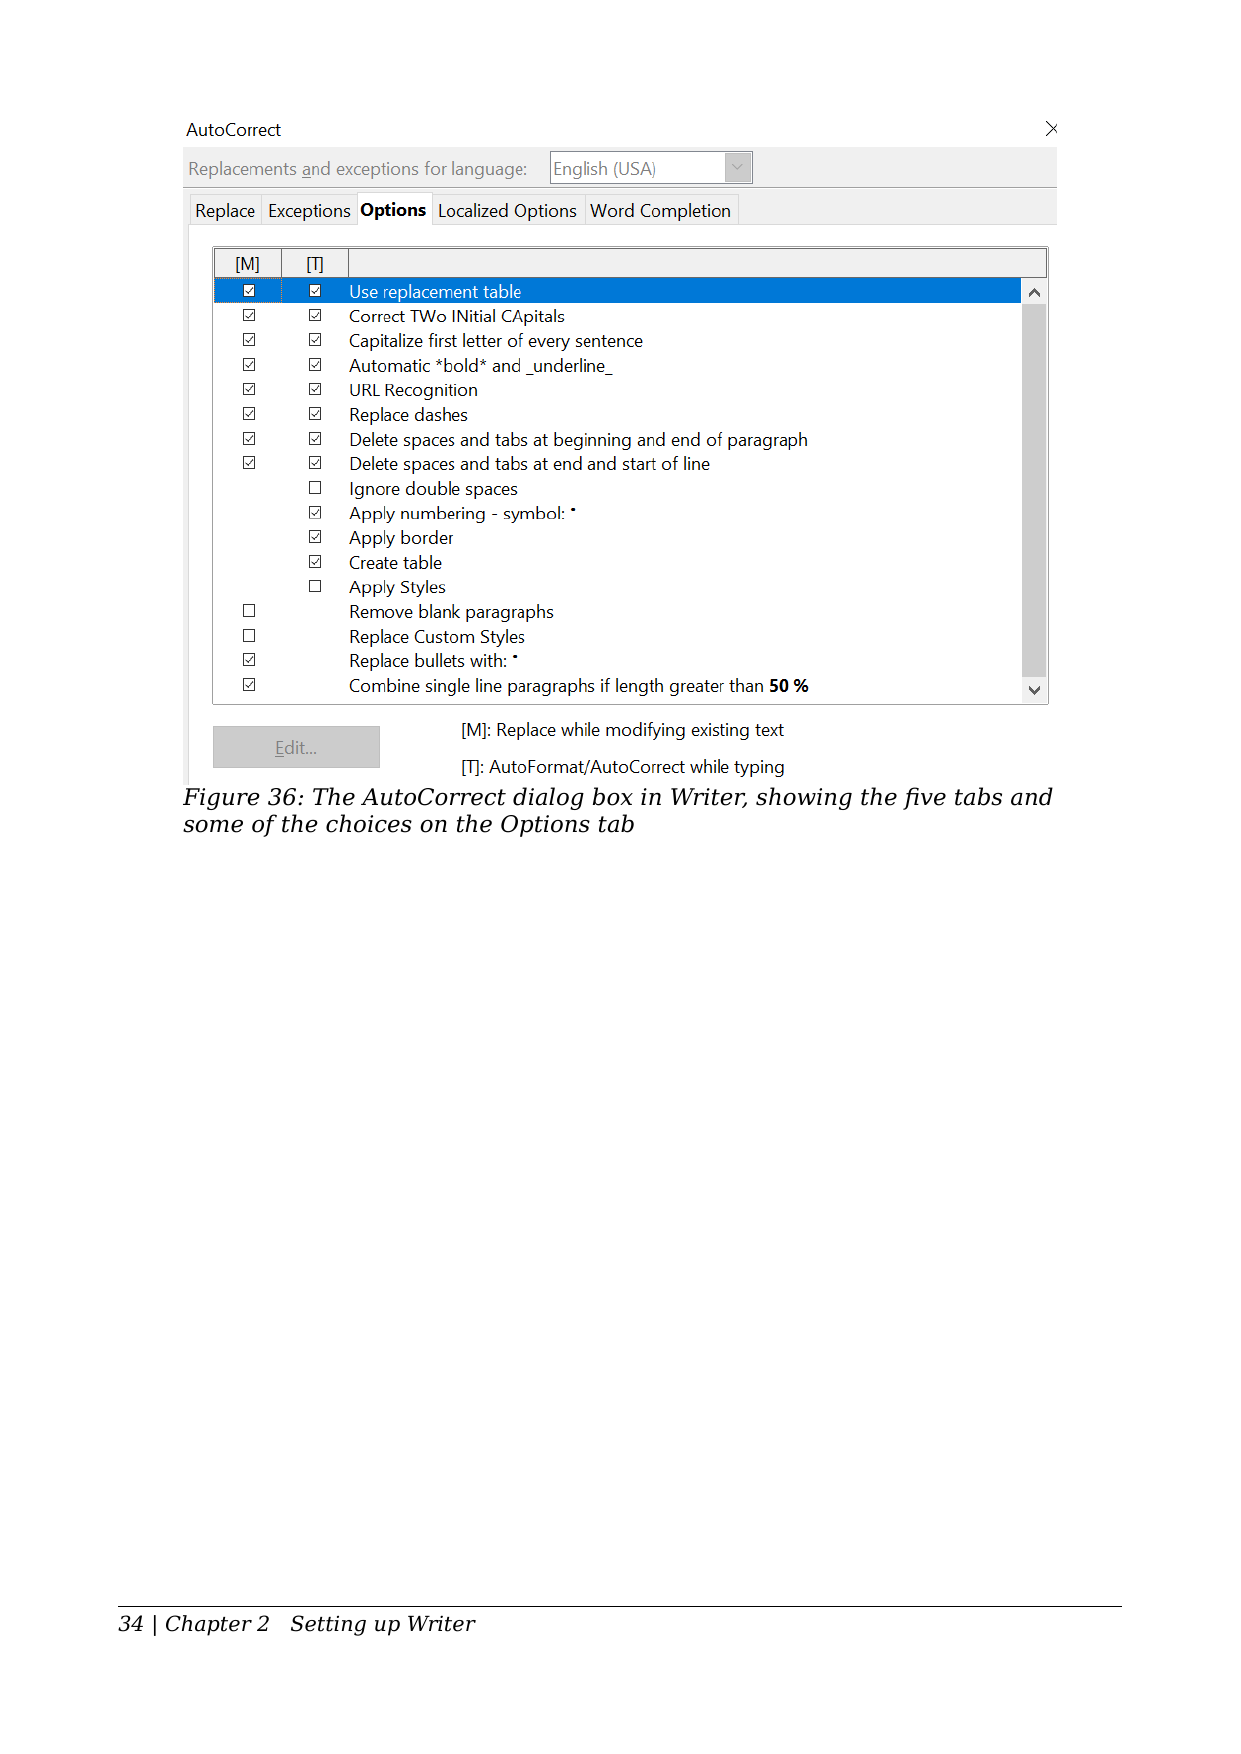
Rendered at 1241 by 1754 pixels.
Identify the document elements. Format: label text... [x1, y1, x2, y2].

text Figure 36: The AutoCorrect dialog box in Writer, showing the five tabs and some of the choices on the Options tab [183, 785, 1057, 838]
picture [183, 118, 1057, 785]
